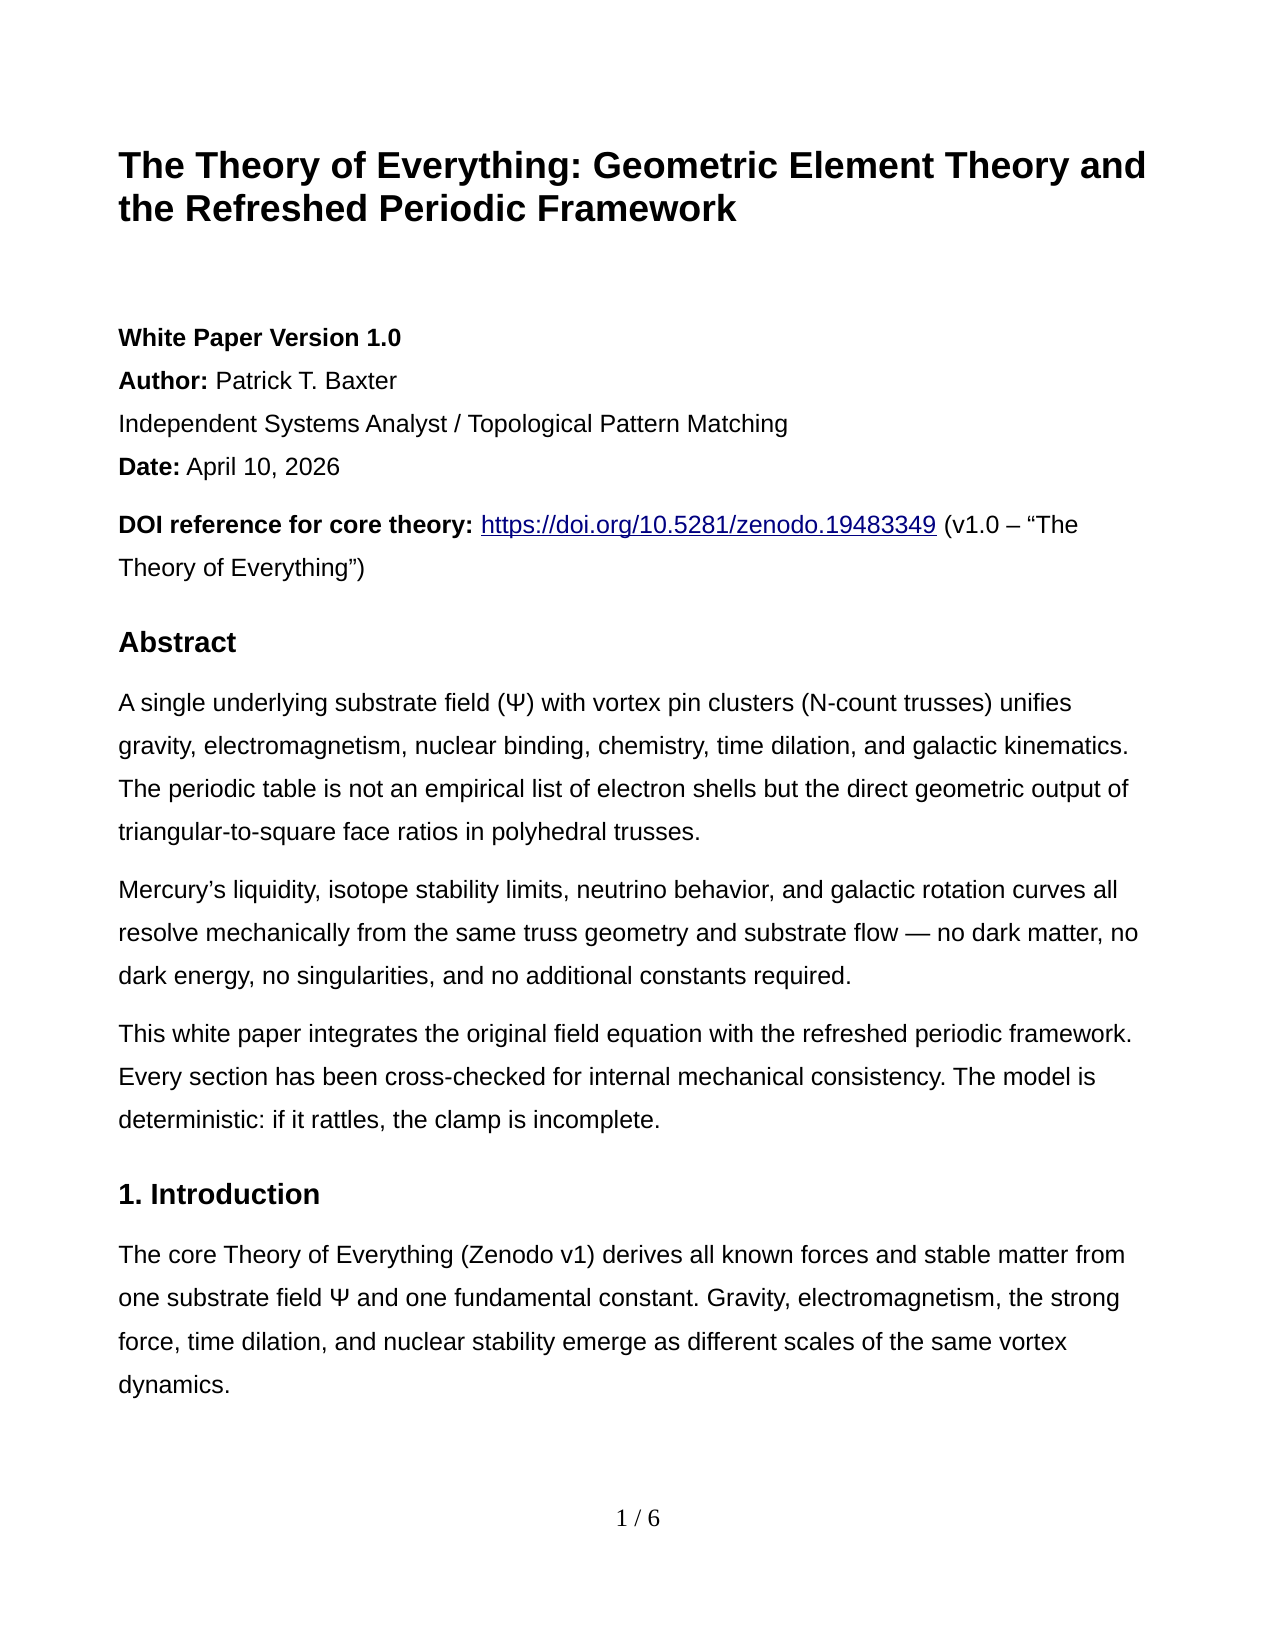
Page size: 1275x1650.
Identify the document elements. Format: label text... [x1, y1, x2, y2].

subtitle 1. Introduction [118, 1177, 1157, 1211]
text White Paper Version 1.0 Author: Patrick T. Baxter Independent Systems Analyst / Topological Pattern Matching Date: April 10, 2026 [118, 322, 1157, 481]
subtitle The Theory of Everything: Geometric Element Theory and the Refreshed Periodic Framework [118, 143, 1157, 229]
subtitle Abstract [118, 625, 1157, 658]
text The core Theory of Everything (Zenodo v1) derives all known forces and stable matter from one substrate field Ψ and one fundamental constant. Gravity, electromagnetism, the strong force, time dilation, and nuclear stability emerge as different scales of the same vortex dynamics. [118, 1240, 1157, 1398]
text Mercury’s liquidity, isotope stability limits, neutrino behavior, and galactic rotation curves all resolve mechanically from the same truss geometry and substrate flow — no dark matter, no dark energy, no singularities, and no additional constants required. [118, 875, 1157, 990]
text DOI reference for core theory: https://doi.org/10.5281/zenodo.19483349 (v1.0 – “The Theory of Everything”) [118, 509, 1157, 581]
text A single underlying substrate field (Ψ) with vortex pin clusters (N-count trusses) unifies gravity, electromagnetism, nuclear binding, chemistry, time dilation, and galactic kinematics. The periodic table is not an empirical list of electron shells but the direct geometric output of triangular-to-square face ratios in polyhedral trusses. [118, 688, 1157, 846]
text This white paper integrates the original field equation with the refreshed periodic framework. Every section has been cross-checked for internal mechanical consistency. The model is deterministic: if it rattles, the clamp is incomplete. [118, 1019, 1157, 1134]
